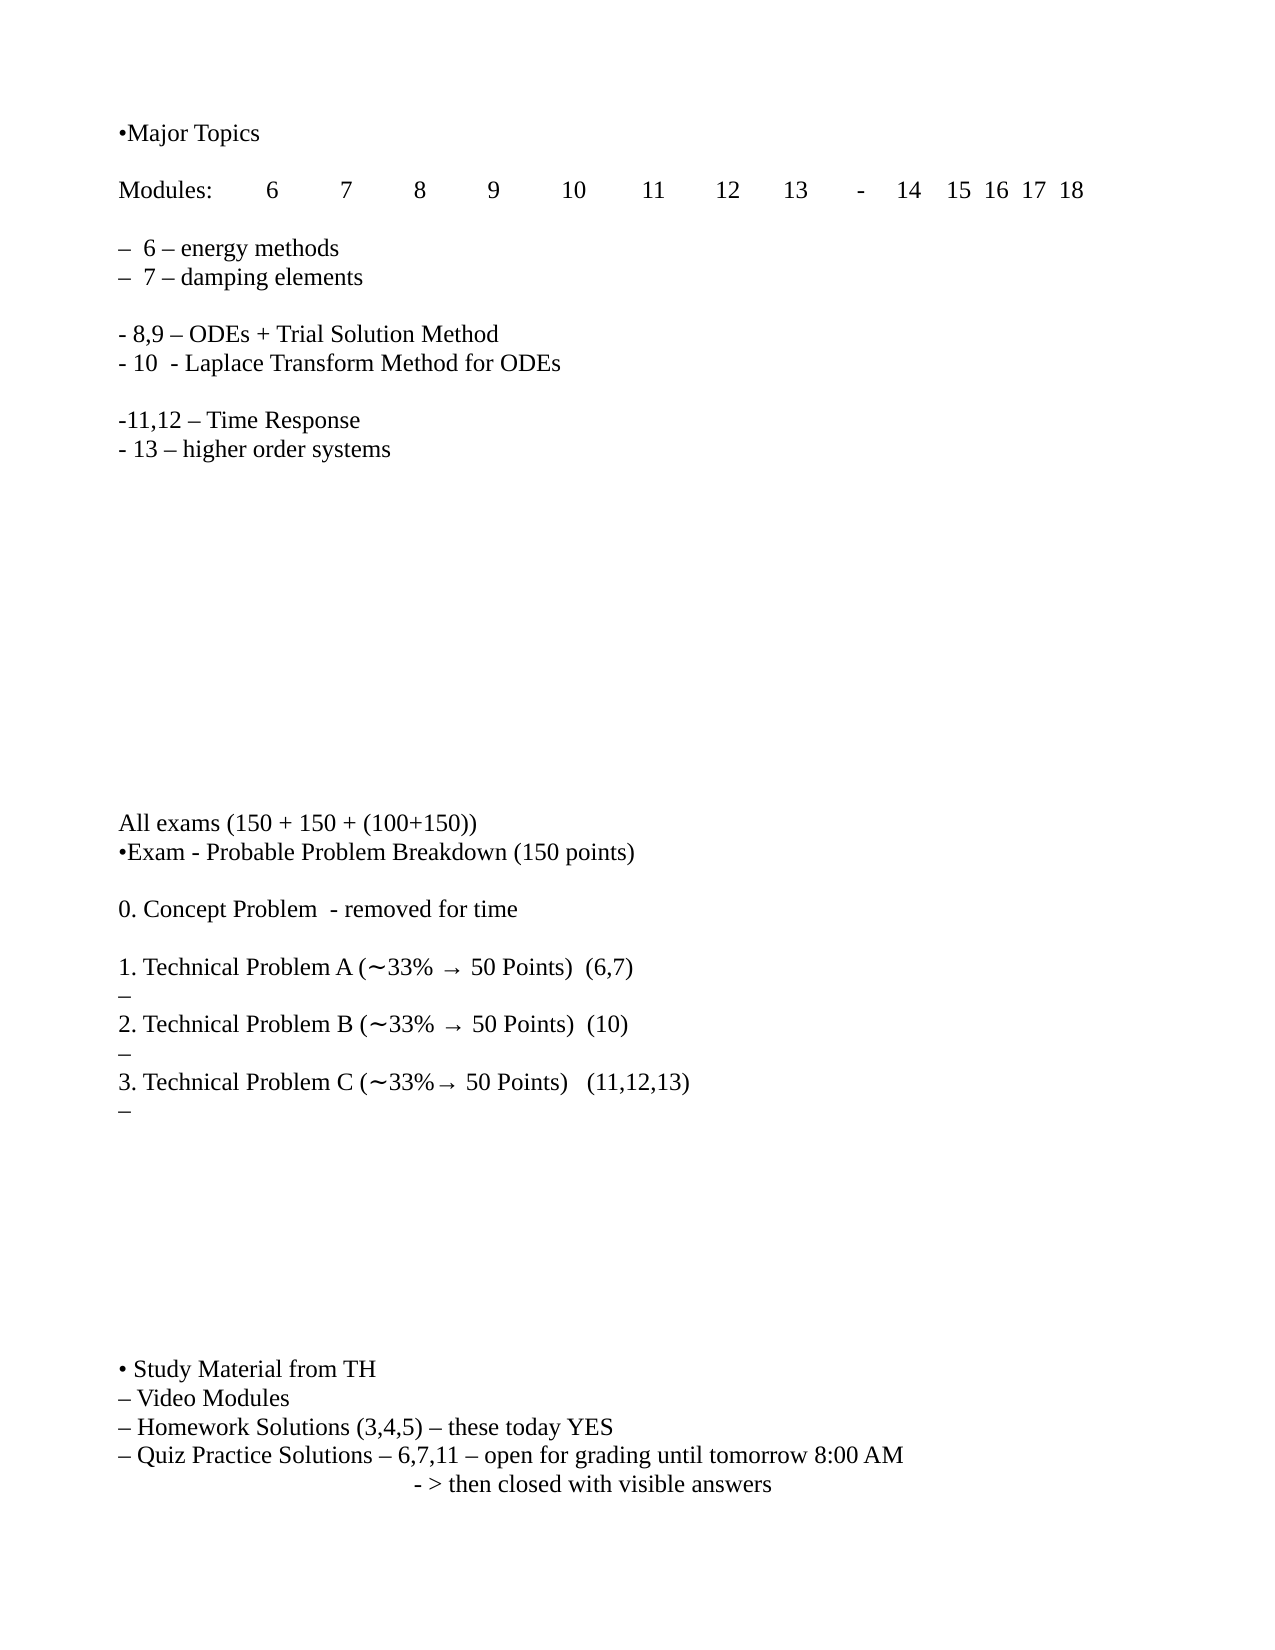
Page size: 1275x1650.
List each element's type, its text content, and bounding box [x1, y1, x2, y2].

text - > then closed with visible answers [118, 1469, 1157, 1498]
text – Video Modules [118, 1383, 1157, 1412]
text – [118, 1038, 1157, 1067]
text •Major Topics [118, 118, 1157, 147]
text • Study Material from TH [118, 1354, 1157, 1383]
text 2. Technical Problem B (∼33% → 50 Points) (10) [118, 1009, 1157, 1038]
text 3. Technical Problem C (∼33%→ 50 Points) (11,12,13) [118, 1067, 1157, 1096]
text 0. Concept Problem - removed for time [118, 894, 1157, 923]
text All exams (150 + 150 + (100+150)) [118, 808, 1157, 837]
text – 7 – damping elements [118, 262, 1157, 291]
text 1. Technical Problem A (∼33% → 50 Points) (6,7) [118, 952, 1157, 981]
text – Quiz Practice Solutions – 6,7,11 – open for grading until tomorrow 8:00 AM [118, 1441, 1157, 1469]
text - 10 - Laplace Transform Method for ODEs [118, 348, 1157, 377]
text - 8,9 – ODEs + Trial Solution Method [118, 319, 1157, 348]
text - 13 – higher order systems [118, 434, 1157, 463]
text Modules: 6 7 8 9 10 11 12 13 - 14 15 16 17 18 [118, 176, 1157, 204]
text – [118, 981, 1157, 1009]
text – 6 – energy methods [118, 233, 1157, 262]
text – Homework Solutions (3,4,5) – these today YES [118, 1412, 1157, 1441]
text – [118, 1096, 1157, 1124]
text •Exam - Probable Problem Breakdown (150 points) [118, 837, 1157, 866]
text -11,12 – Time Response [118, 406, 1157, 434]
